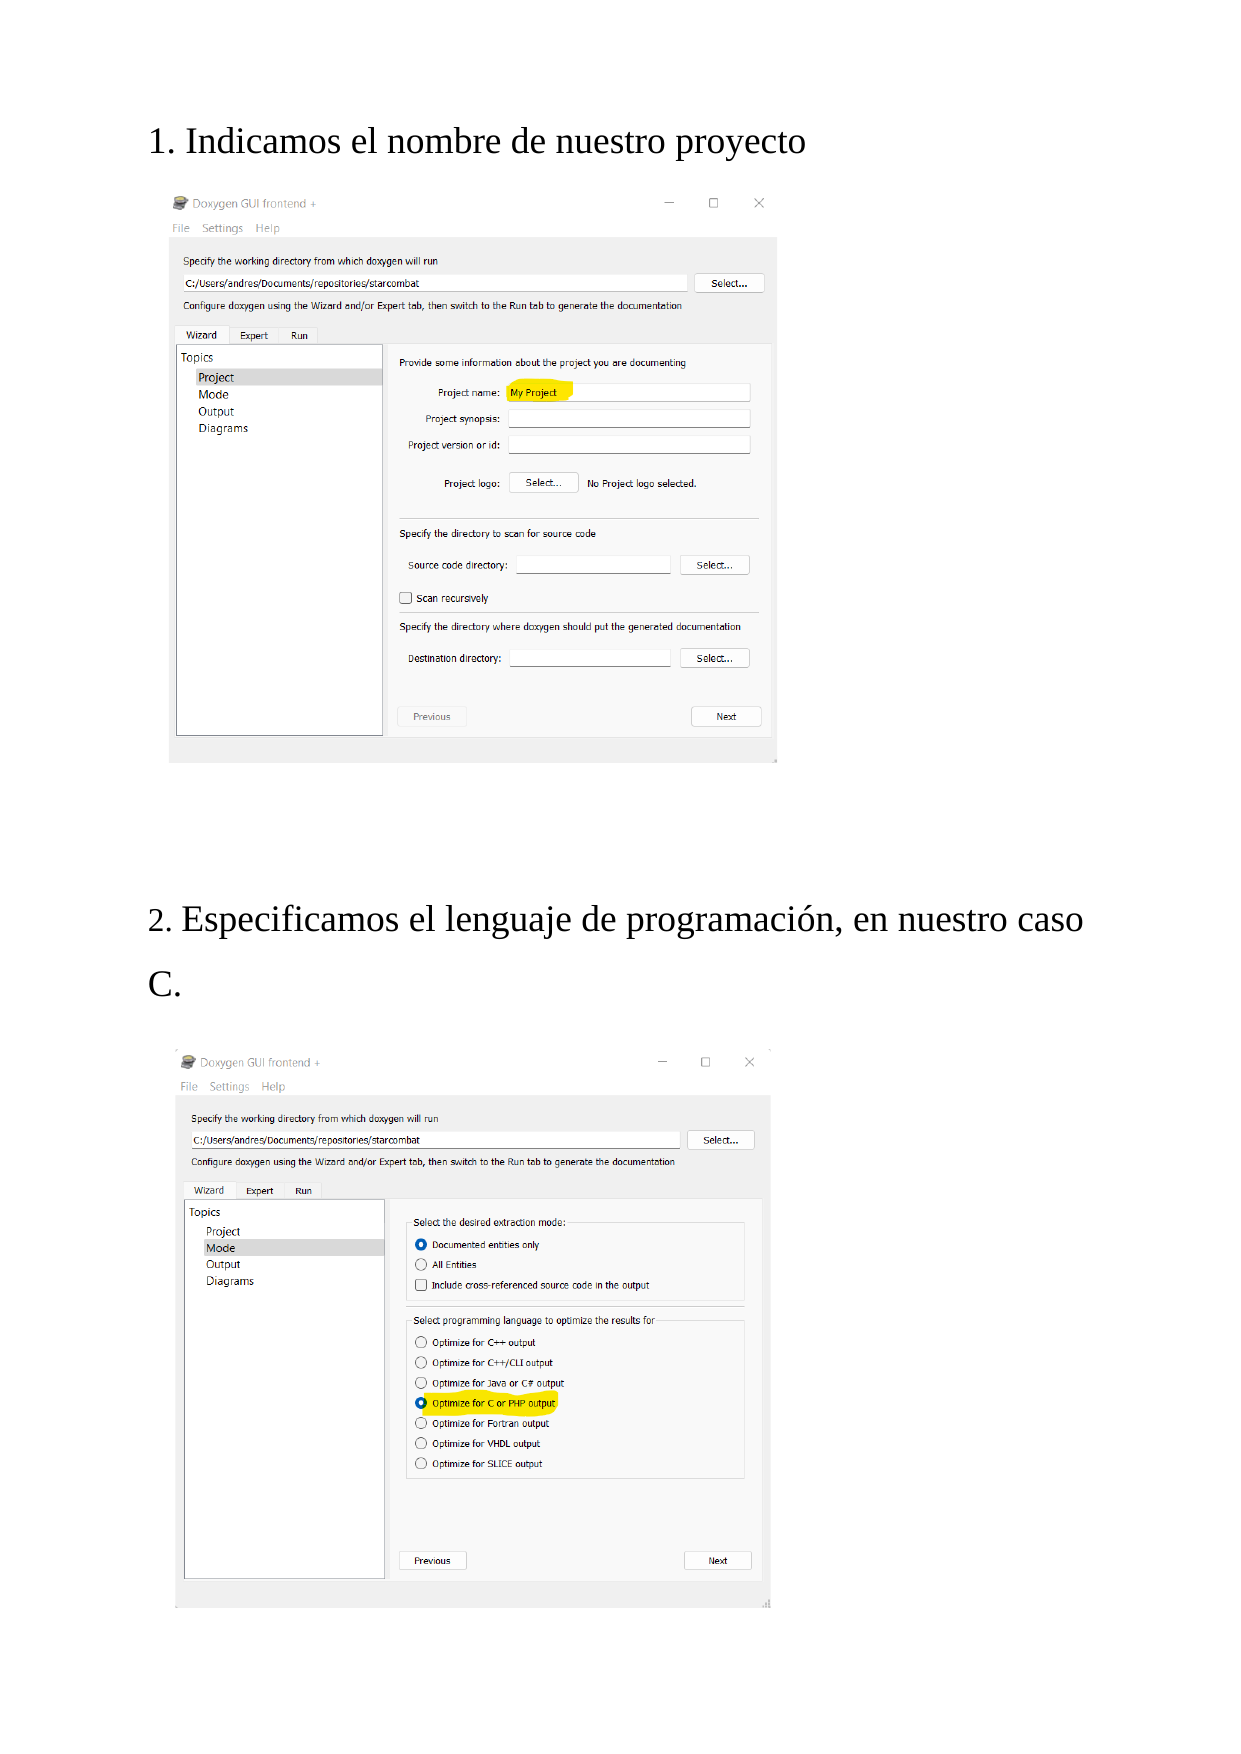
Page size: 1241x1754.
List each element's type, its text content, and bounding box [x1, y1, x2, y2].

text 2. Especificamos el lenguaje de programación, en nuestro caso C. [148, 897, 1093, 1004]
text 1. Indicamos el nombre de nuestro proyecto [148, 118, 1093, 161]
picture [168, 191, 778, 763]
picture [175, 1049, 771, 1608]
